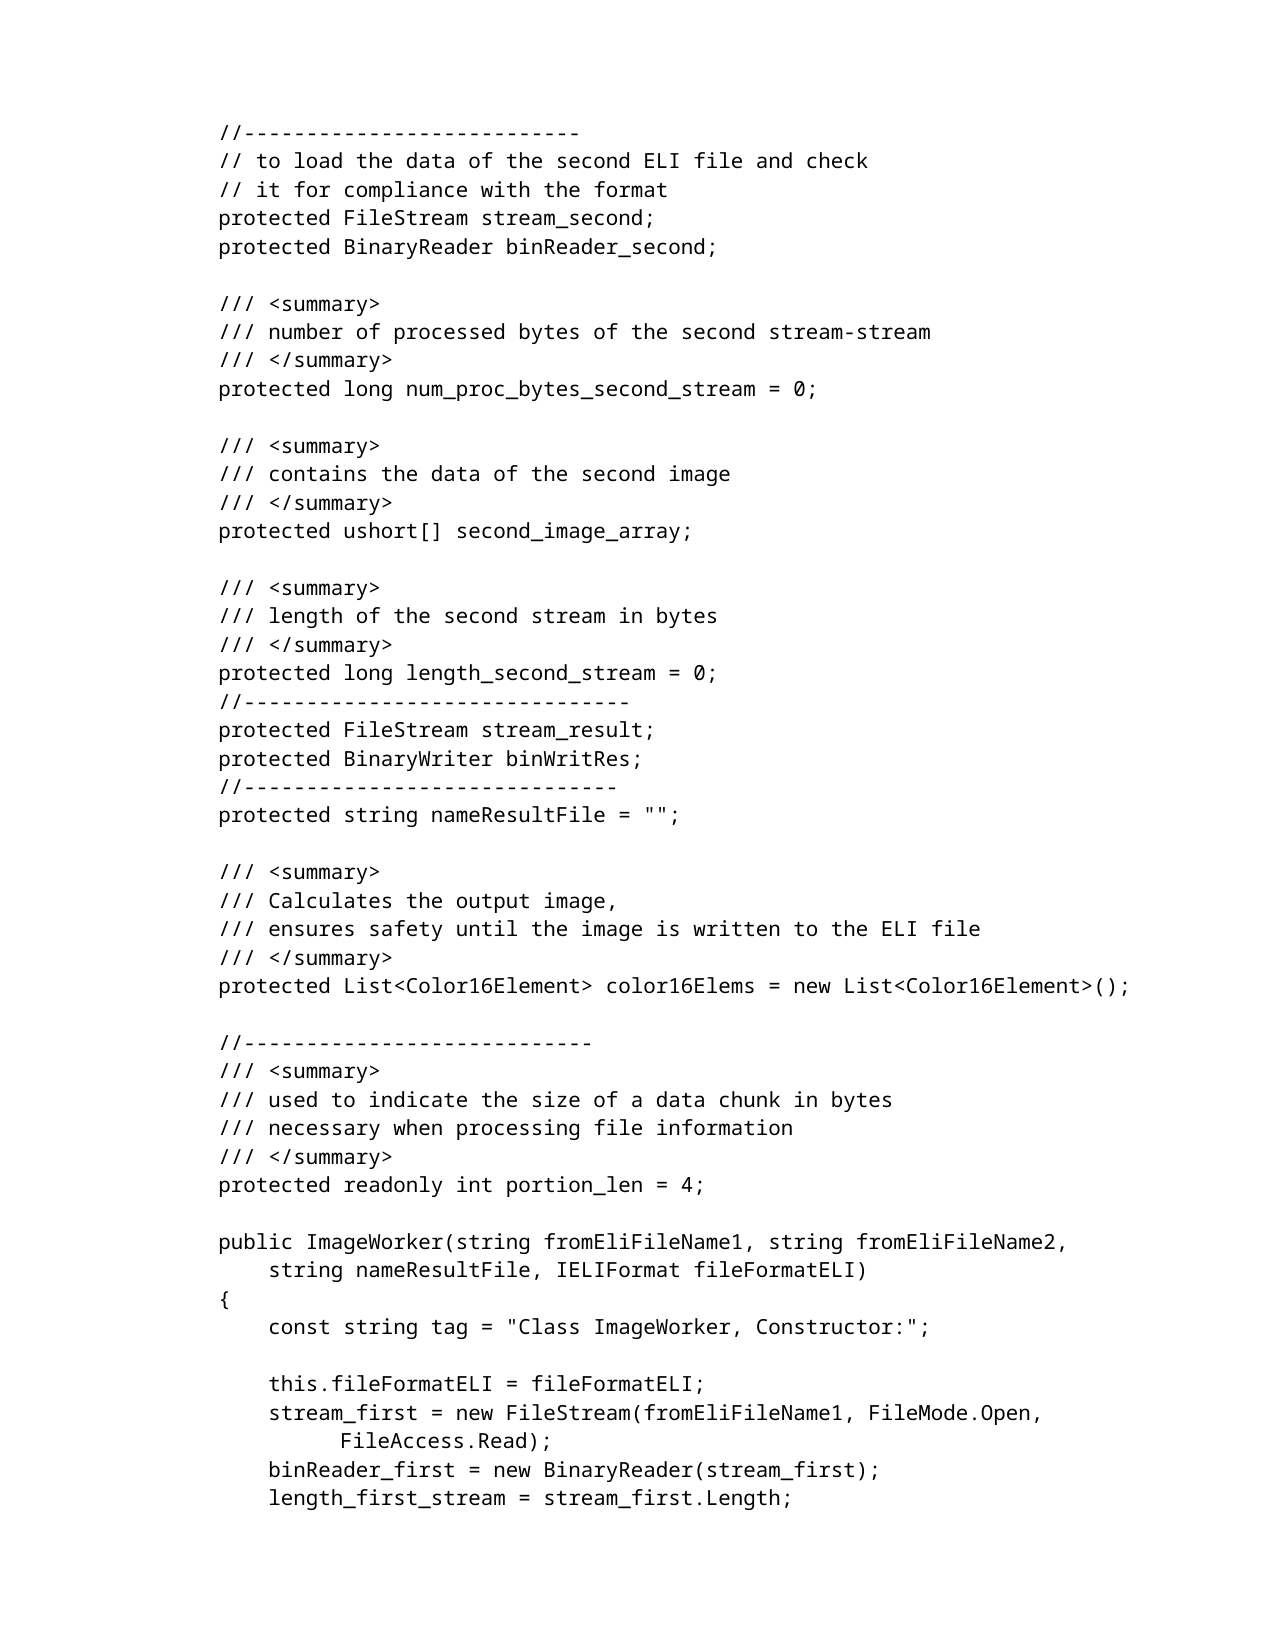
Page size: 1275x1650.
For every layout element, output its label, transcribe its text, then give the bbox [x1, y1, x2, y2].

text /// <summary> [118, 573, 1157, 602]
text //------------------------------ [118, 772, 1157, 801]
text protected FileStream stream_result; [118, 715, 1157, 744]
text /// </summary> [118, 1142, 1157, 1170]
text protected FileStream stream_second; [118, 203, 1157, 232]
text { [118, 1284, 1157, 1312]
text protected ushort[] second_image_array; [118, 516, 1157, 545]
text /// length of the second stream in bytes [118, 602, 1157, 630]
text /// Calculates the output image, [118, 886, 1157, 914]
text length_first_stream = stream_first.Length; [118, 1483, 1157, 1512]
text stream_first = new FileStream(fromEliFileName1, FileMode.Open, FileAccess.Read); [118, 1398, 1157, 1455]
text protected List<Color16Element> color16Elems = new List<Color16Element>(); [118, 971, 1157, 1000]
text /// <summary> [118, 289, 1157, 317]
text // to load the data of the second ELI file and check [118, 147, 1157, 175]
text protected string nameResultFile = ""; [118, 801, 1157, 829]
text //---------------------------- [118, 1028, 1157, 1057]
text /// <summary> [118, 857, 1157, 886]
text binReader_first = new BinaryReader(stream_first); [118, 1455, 1157, 1483]
text protected long length_secоnd_stream = 0; [118, 658, 1157, 687]
text // it for compliance with the format [118, 175, 1157, 203]
text /// </summary> [118, 943, 1157, 971]
text /// </summary> [118, 346, 1157, 374]
text /// ensures safety until the image is written to the ELI file [118, 914, 1157, 943]
text const string tag = "Class ImageWorker, Constructor:"; [118, 1312, 1157, 1341]
text /// <summary> [118, 431, 1157, 459]
text //--------------------------- [118, 118, 1157, 147]
text string nameResultFile, IELIFormat fileFormatELI) [118, 1256, 1157, 1284]
text /// used to indicate the size of a data chunk in bytes [118, 1085, 1157, 1113]
text /// <summary> [118, 1057, 1157, 1085]
text protected BinaryWriter binWritRes; [118, 744, 1157, 772]
text protected readonly int portion_len = 4; [118, 1170, 1157, 1199]
text public ImageWorker(string fromEliFileName1, string fromEliFileName2, [118, 1227, 1157, 1256]
text //------------------------------- [118, 687, 1157, 715]
text /// necessary when processing file information [118, 1113, 1157, 1142]
text protected BinaryReader binReader_second; [118, 232, 1157, 260]
text /// </summary> [118, 488, 1157, 516]
text /// number of processed bytes of the second stream-stream [118, 317, 1157, 346]
text protected long num_proc_bytes_second_stream = 0; [118, 374, 1157, 402]
text /// contains the data of the second image [118, 459, 1157, 488]
text /// </summary> [118, 630, 1157, 658]
text this.fileFormatELI = fileFormatELI; [118, 1369, 1157, 1398]
